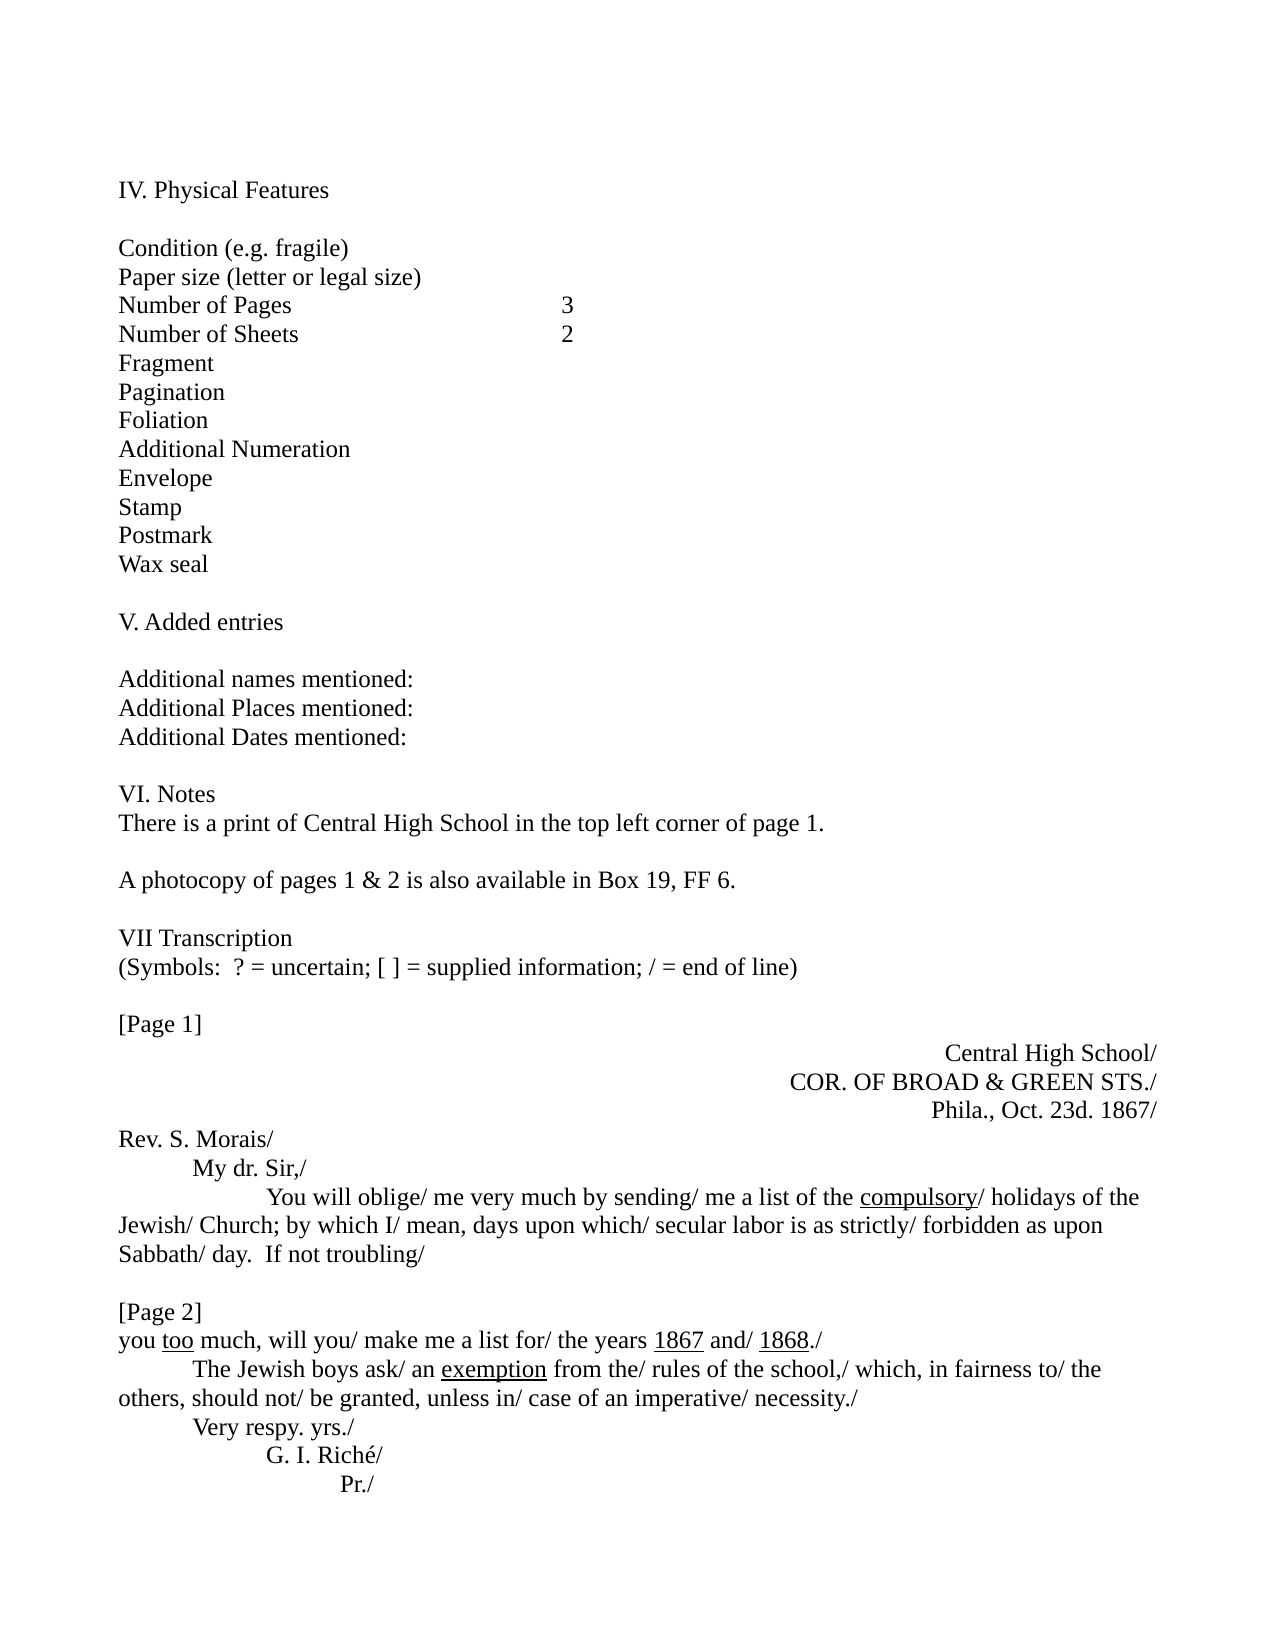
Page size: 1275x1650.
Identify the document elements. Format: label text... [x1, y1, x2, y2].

text VII Transcription [118, 923, 1157, 952]
text You will oblige/ me very much by sending/ me a list of the compulsory/ holidays of the Jewish/ Church; by which I/ mean, days upon which/ secular labor is as strictly/ forbidden as upon Sabbath/ day. If not troubling/ [118, 1182, 1157, 1268]
text Wax seal [118, 549, 1157, 578]
text Number of Pages 3 [118, 291, 1157, 319]
text Central High School/ [118, 1038, 1157, 1067]
text COR. OF BROAD & GREEN STS./ [118, 1067, 1157, 1096]
text VI. Notes [118, 779, 1157, 808]
text G. I. Riché/ [118, 1441, 1157, 1469]
text Postmark [118, 521, 1157, 549]
text Phila., Oct. 23d. 1867/ [118, 1096, 1157, 1124]
text V. Added entries [118, 607, 1157, 636]
text Rev. S. Morais/ [118, 1124, 1157, 1153]
text Condition (e.g. fragile) [118, 233, 1157, 262]
text Envelope [118, 463, 1157, 492]
text Paper size (letter or legal size) [118, 262, 1157, 291]
text Stamp [118, 492, 1157, 521]
text A photocopy of pages 1 & 2 is also available in Box 19, FF 6. [118, 866, 1157, 894]
text Pr./ [118, 1469, 1157, 1498]
text Additional Dates mentioned: [118, 722, 1157, 751]
text Fragment [118, 348, 1157, 377]
text Additional names mentioned: [118, 664, 1157, 693]
text Very respy. yrs./ [118, 1412, 1157, 1441]
text Foliation [118, 406, 1157, 434]
text [Page 2] [118, 1297, 1157, 1326]
text Number of Sheets 2 [118, 319, 1157, 348]
text Pagination [118, 377, 1157, 406]
text you too much, will you/ make me a list for/ the years 1867 and/ 1868./ [118, 1326, 1157, 1354]
text Additional Numeration [118, 434, 1157, 463]
text My dr. Sir,/ [118, 1153, 1157, 1182]
text Additional Places mentioned: [118, 693, 1157, 722]
text IV. Physical Features [118, 176, 1157, 204]
text (Symbols: ? = uncertain; [ ] = supplied information; / = end of line) [118, 952, 1157, 981]
text There is a print of Central High School in the top left corner of page 1. [118, 808, 1157, 837]
text [Page 1] [118, 1009, 1157, 1038]
text The Jewish boys ask/ an exemption from the/ rules of the school,/ which, in fairness to/ the others, should not/ be granted, unless in/ case of an imperative/ necessity./ [118, 1354, 1157, 1412]
